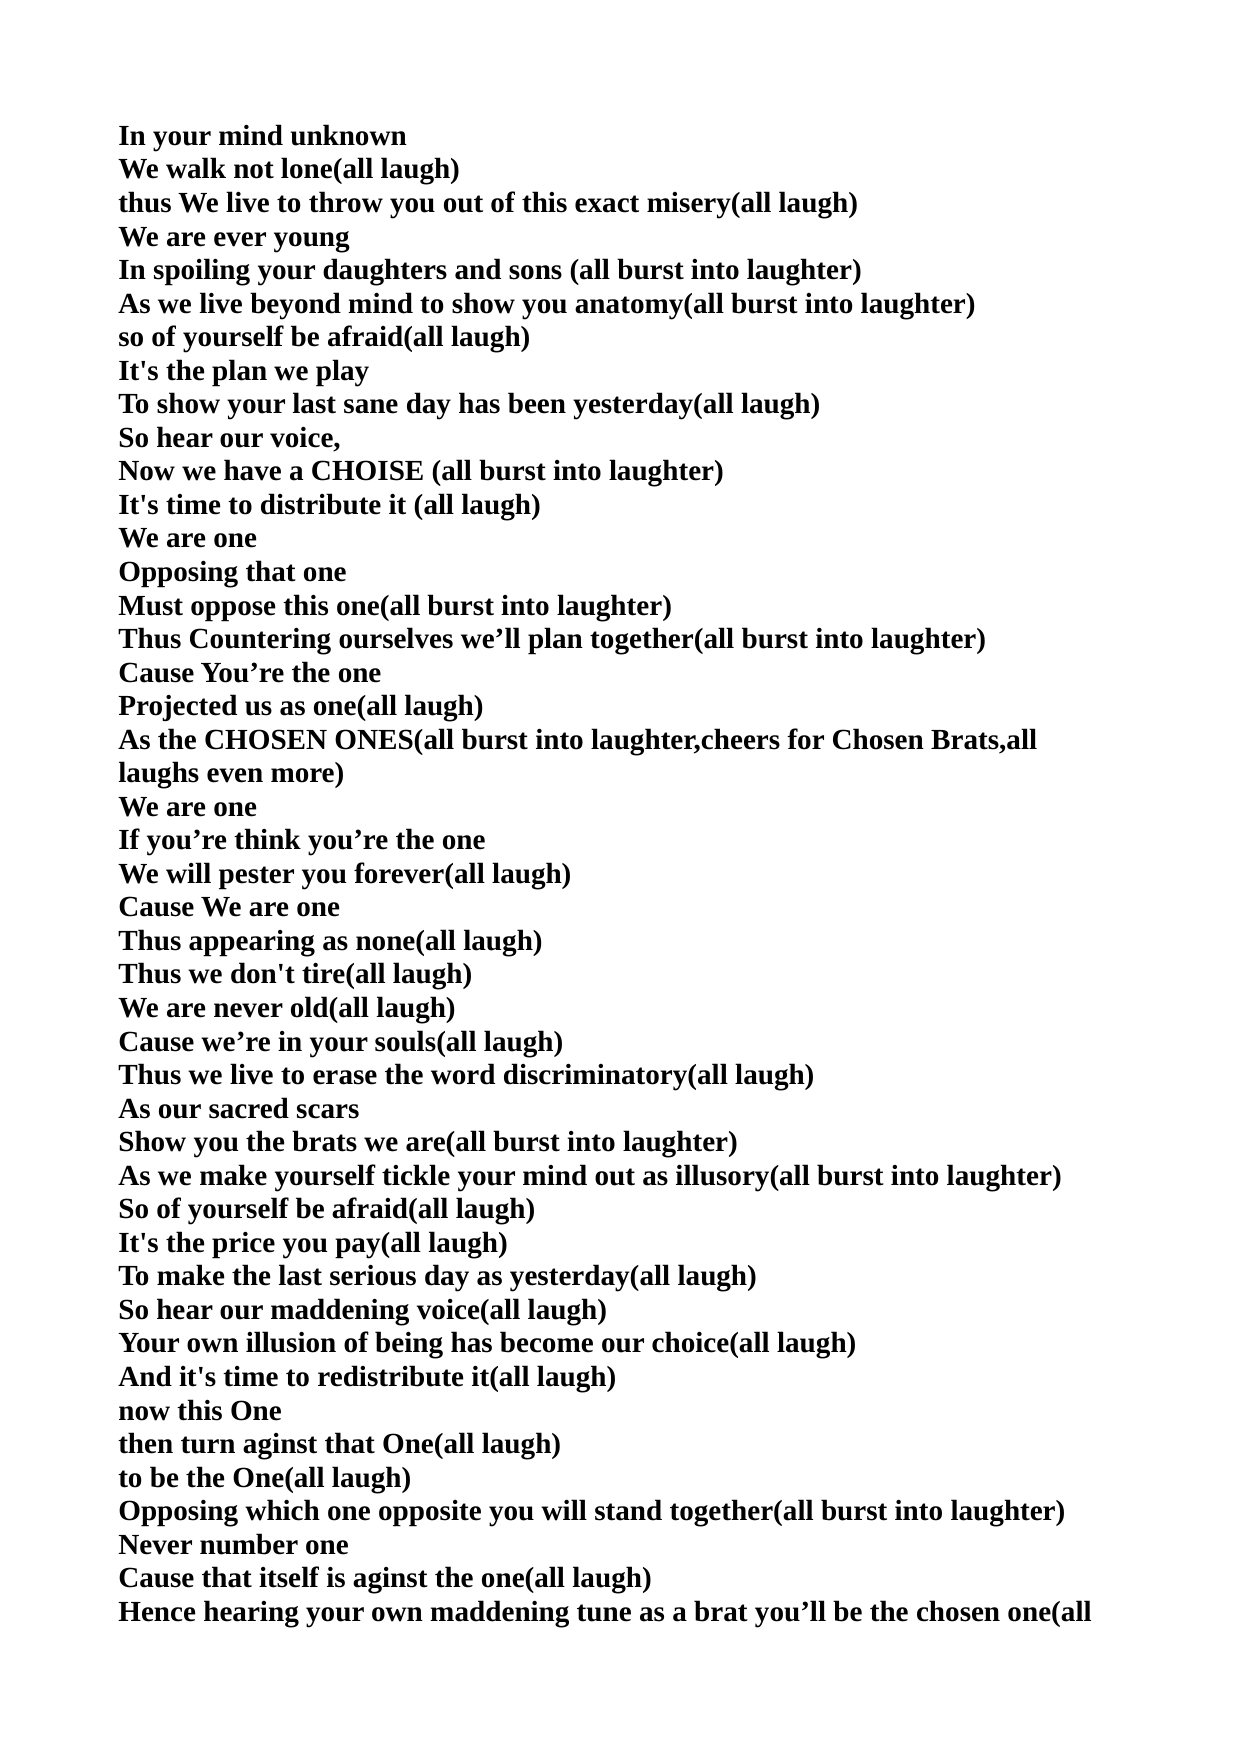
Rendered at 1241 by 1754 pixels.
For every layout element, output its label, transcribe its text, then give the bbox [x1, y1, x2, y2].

text Thus we don't tire(all laugh) [118, 957, 1122, 990]
text We walk not lone(all laugh) thus We live to throw you out of this exact misery(all laugh) We are ever young [118, 152, 1122, 252]
text We are one Opposing that one Must oppose this one(all burst into laughter) Thus Countering ourselves we’ll plan together(all burst into laughter) Cause You’re the one Projected us as one(all laugh) As the CHOSEN ONES(all burst into laughter,cheers for Chosen Brats,all laughs even more) We are one If you’re think you’re the one We will pester you forever(all laugh) Cause We are one [118, 521, 1122, 923]
text now this One then turn aginst that One(all laugh) to be the One(all laugh) [118, 1393, 1122, 1493]
text We are never old(all laugh) Cause we’re in your souls(all laugh) Thus we live to erase the word discriminatory(all laugh) As our sacred scars Show you the brats we are(all burst into laughter) As we make yourself tickle your mind out as illusory(all burst into laughter) [118, 990, 1122, 1191]
text In spoiling your daughters and sons (all burst into laughter) As we live beyond mind to show you anatomy(all burst into laughter) [118, 252, 1122, 319]
text Thus appearing as none(all laugh) [118, 923, 1122, 957]
text so of yourself be afraid(all laugh) It's the plan we play To show your last sane day has been yesterday(all laugh) So hear our voice, Now we have a CHOISE (all burst into laughter) It's time to distribute it (all laugh) [118, 319, 1122, 521]
text In your mind unknown [118, 118, 1122, 152]
text So of yourself be afraid(all laugh) It's the price you pay(all laugh) To make the last serious day as yesterday(all laugh) So hear our maddening voice(all laugh) Your own illusion of being has become our choice(all laugh) And it's time to redistribute it(all laugh) [118, 1191, 1122, 1393]
text Opposing which one opposite you will stand together(all burst into laughter) Never number one Cause that itself is aginst the one(all laugh) Hence hearing your own maddening tune as a brat you’ll be the chosen one(all [118, 1493, 1122, 1627]
